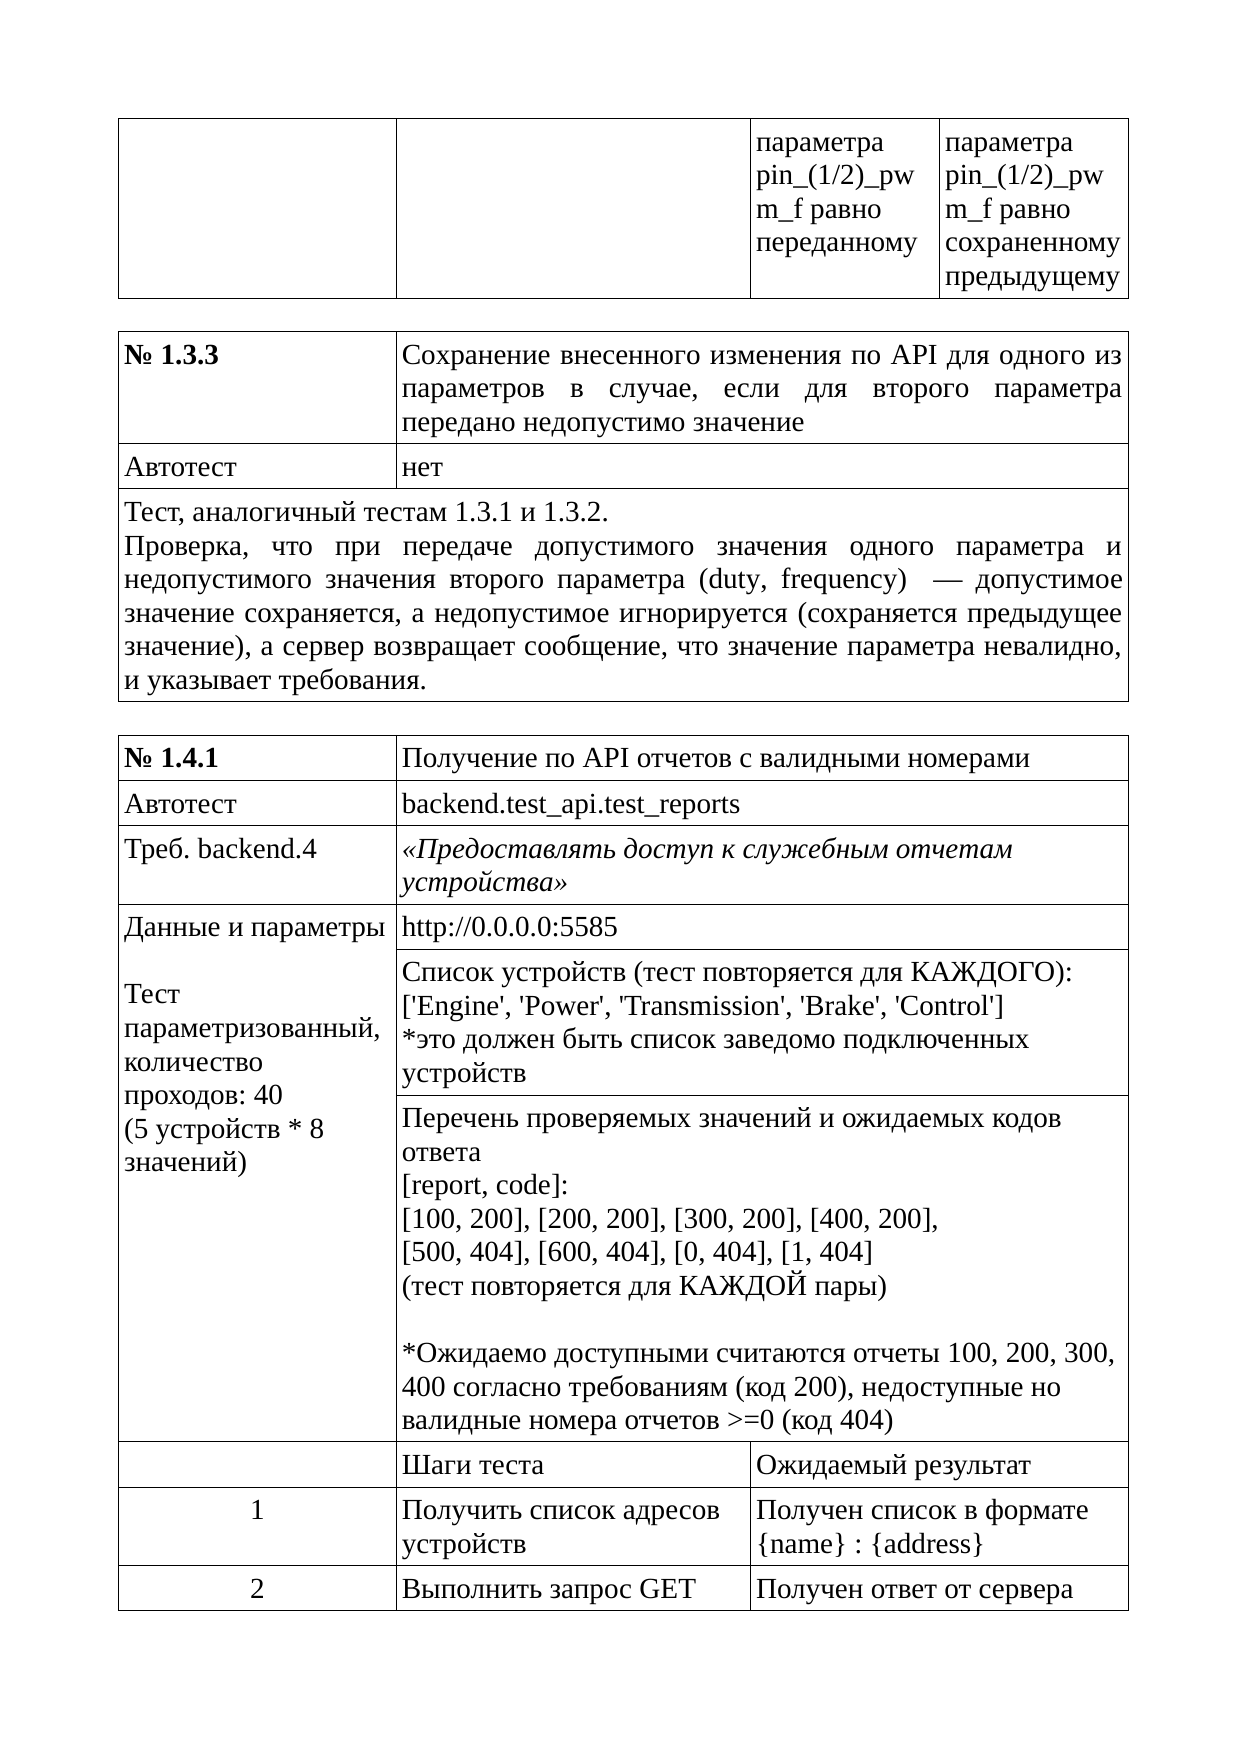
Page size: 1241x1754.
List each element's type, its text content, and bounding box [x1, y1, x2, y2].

table_cell http://0.0.0.0:5585 [397, 905, 1128, 949]
table_header № 1.3.3 [119, 332, 396, 443]
table_cell Автотест [119, 444, 396, 488]
table_header Получение по API отчетов с валидными номерами [397, 736, 1128, 780]
table_cell Получен список в формате {name} : {address} [751, 1488, 1128, 1565]
table_cell Данные и параметры Тест параметризованный, количество проходов: 40 (5 устройств * 8 значений) [119, 905, 396, 1441]
table_cell Выполнить запрос GET [397, 1566, 750, 1610]
table_cell нет [397, 444, 1128, 488]
table_cell «Предоставлять доступ к служебным отчетам устройства» [397, 826, 1128, 904]
table_cell 1 [119, 1488, 396, 1565]
table_cell [119, 1442, 396, 1487]
table_cell параметра pin_(1/2)_pwm_f равно переданному [751, 119, 939, 297]
table_cell Автотест [119, 781, 396, 825]
table_cell Перечень проверяемых значений и ожидаемых кодов ответа [report, code]: [100, 200], [200, 200], [300, 200], [400, 200], [500, 404], [600, 404], [0, 404], [1, 404] (тест повторяется для КАЖДОЙ пары) *Ожидаемо доступными считаются отчеты 100, 200, 300, 400 согласно требованиям (код 200), недоступные но валидные номера отчетов >=0 (код 404) [397, 1096, 1128, 1441]
table_cell Треб. backend.4 [119, 826, 396, 904]
table_cell параметра pin_(1/2)_pwm_f равно сохраненному предыдущему [940, 119, 1128, 297]
table_cell Шаги теста [397, 1442, 750, 1487]
table_header № 1.4.1 [119, 736, 396, 780]
table_cell Тест, аналогичный тестам 1.3.1 и 1.3.2. Проверка, что при передаче допустимого значения одного параметра и недопустимого значения второго параметра (duty, frequency) — допустимое значение сохраняется, а недопустимое игнорируется (сохраняется предыдущее значение), а сервер возвращает сообщение, что значение параметра невалидно, и указывает требования. [119, 489, 1128, 701]
table_cell backend.test_api.test_reports [397, 781, 1128, 825]
table_cell Список устройств (тест повторяется для КАЖДОГО): ['Engine', 'Power', 'Transmission', 'Brake', 'Control'] *это должен быть список заведомо подключенных устройств [397, 950, 1128, 1094]
table_cell [119, 119, 396, 297]
table_cell Получен ответ от сервера [751, 1566, 1128, 1610]
table_cell Ожидаемый результат [751, 1442, 1128, 1487]
table_cell 2 [119, 1566, 396, 1610]
table_cell Получить список адресов устройств [397, 1488, 750, 1565]
table_header Сохранение внесенного изменения по API для одного из параметров в случае, если для второго параметра передано недопустимо значение [397, 332, 1128, 443]
table_cell [397, 119, 750, 297]
